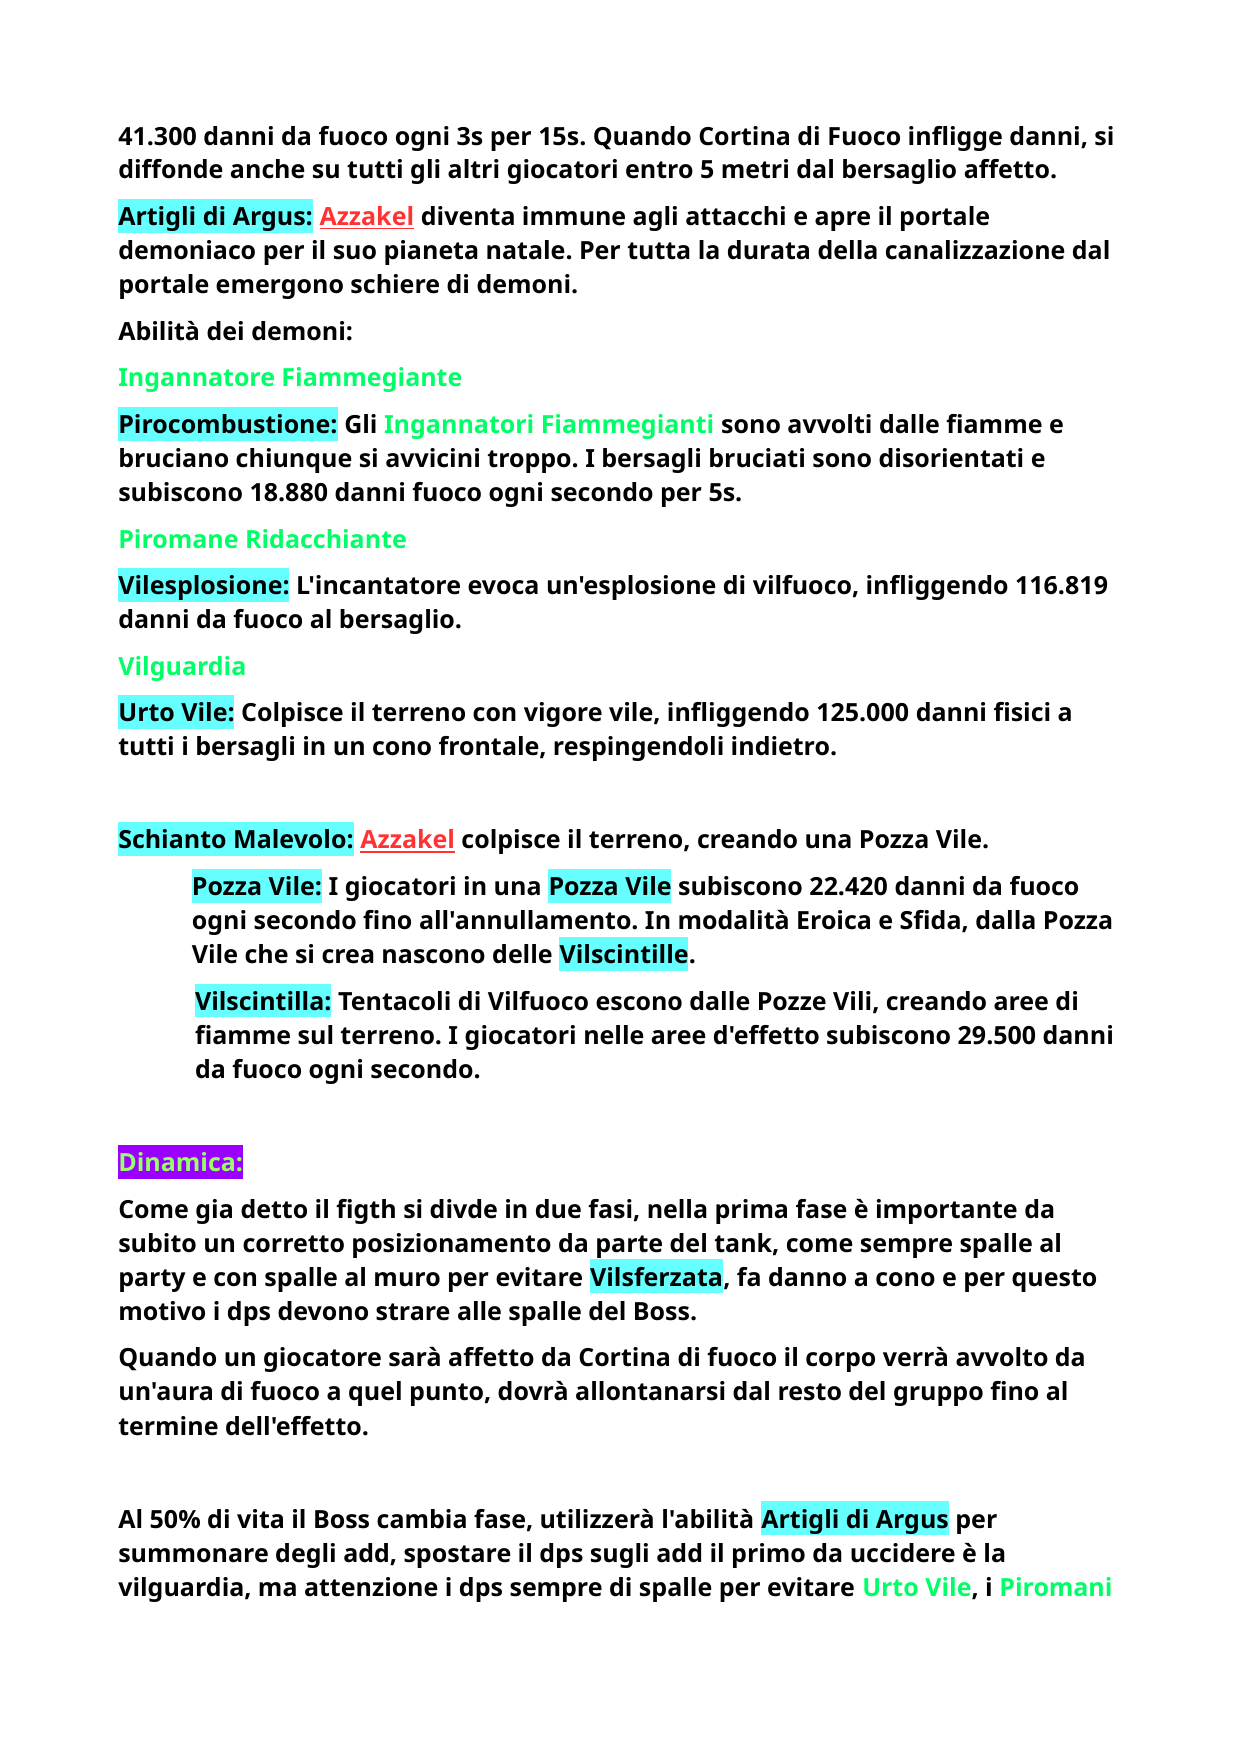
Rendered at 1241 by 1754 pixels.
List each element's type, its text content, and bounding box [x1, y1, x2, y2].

text Al 50% di vita il Boss cambia fase, utilizzerà l'abilità Artigli di Argus per summonare degli add, spostare il dps sugli add il primo da uccidere è la vilguardia, ma attenzione i dps sempre di spalle per evitare Urto Vile, i Piromani [118, 1501, 1122, 1603]
text Vilesplosione: L'incantatore evoca un'esplosione di vilfuoco, infliggendo 116.819 danni da fuoco al bersaglio. [118, 568, 1122, 636]
text Abilità dei demoni: [118, 313, 1122, 347]
text Artigli di Argus: Azzakel diventa immune agli attacchi e apre il portale demoniaco per il suo pianeta natale. Per tutta la durata della canalizzazione dal portale emergono schiere di demoni. [118, 199, 1122, 301]
text Pozza Vile: I giocatori in una Pozza Vile subiscono 22.420 danni da fuoco ogni secondo fino all'annullamento. In modalità Eroica e Sfida, dalla Pozza Vile che si crea nascono delle Vilscintille. [192, 869, 1122, 971]
text Urto Vile: Colpisce il terreno con vigore vile, infliggendo 125.000 danni fisici a tutti i bersagli in un cono frontale, respingendoli indietro. [118, 695, 1122, 763]
text Schianto Malevolo: Azzakel colpisce il terreno, creando una Pozza Vile. [118, 822, 1122, 856]
text Vilguardia [118, 648, 1122, 682]
text Pirocombustione: Gli Ingannatori Fiammegianti sono avvolti dalle fiamme e bruciano chiunque si avvicini troppo. I bersagli bruciati sono disorientati e subiscono 18.880 danni fuoco ogni secondo per 5s. [118, 407, 1122, 509]
text Dinamica: [118, 1145, 1122, 1179]
text Quando un giocatore sarà affetto da Cortina di fuoco il corpo verrà avvolto da un'aura di fuoco a quel punto, dovrà allontanarsi dal resto del gruppo fino al termine dell'effetto. [118, 1340, 1122, 1442]
text Vilscintilla: Tentacoli di Vilfuoco escono dalle Pozze Vili, creando aree di fiamme sul terreno. I giocatori nelle aree d'effetto subiscono 29.500 danni da fuoco ogni secondo. [195, 983, 1122, 1086]
text Piromane Ridacchiante [118, 521, 1122, 555]
text Come gia detto il figth si divde in due fasi, nella prima fase è importante da subito un corretto posizionamento da parte del tank, come sempre spalle al party e con spalle al muro per evitare Vilsferzata, fa danno a cono e per questo motivo i dps devono strare alle spalle del Boss. [118, 1191, 1122, 1327]
text Ingannatore Fiammegiante [118, 360, 1122, 394]
text 41.300 danni da fuoco ogni 3s per 15s. Quando Cortina di Fuoco infligge danni, si diffonde anche su tutti gli altri giocatori entro 5 metri dal bersaglio affetto. [118, 118, 1122, 186]
